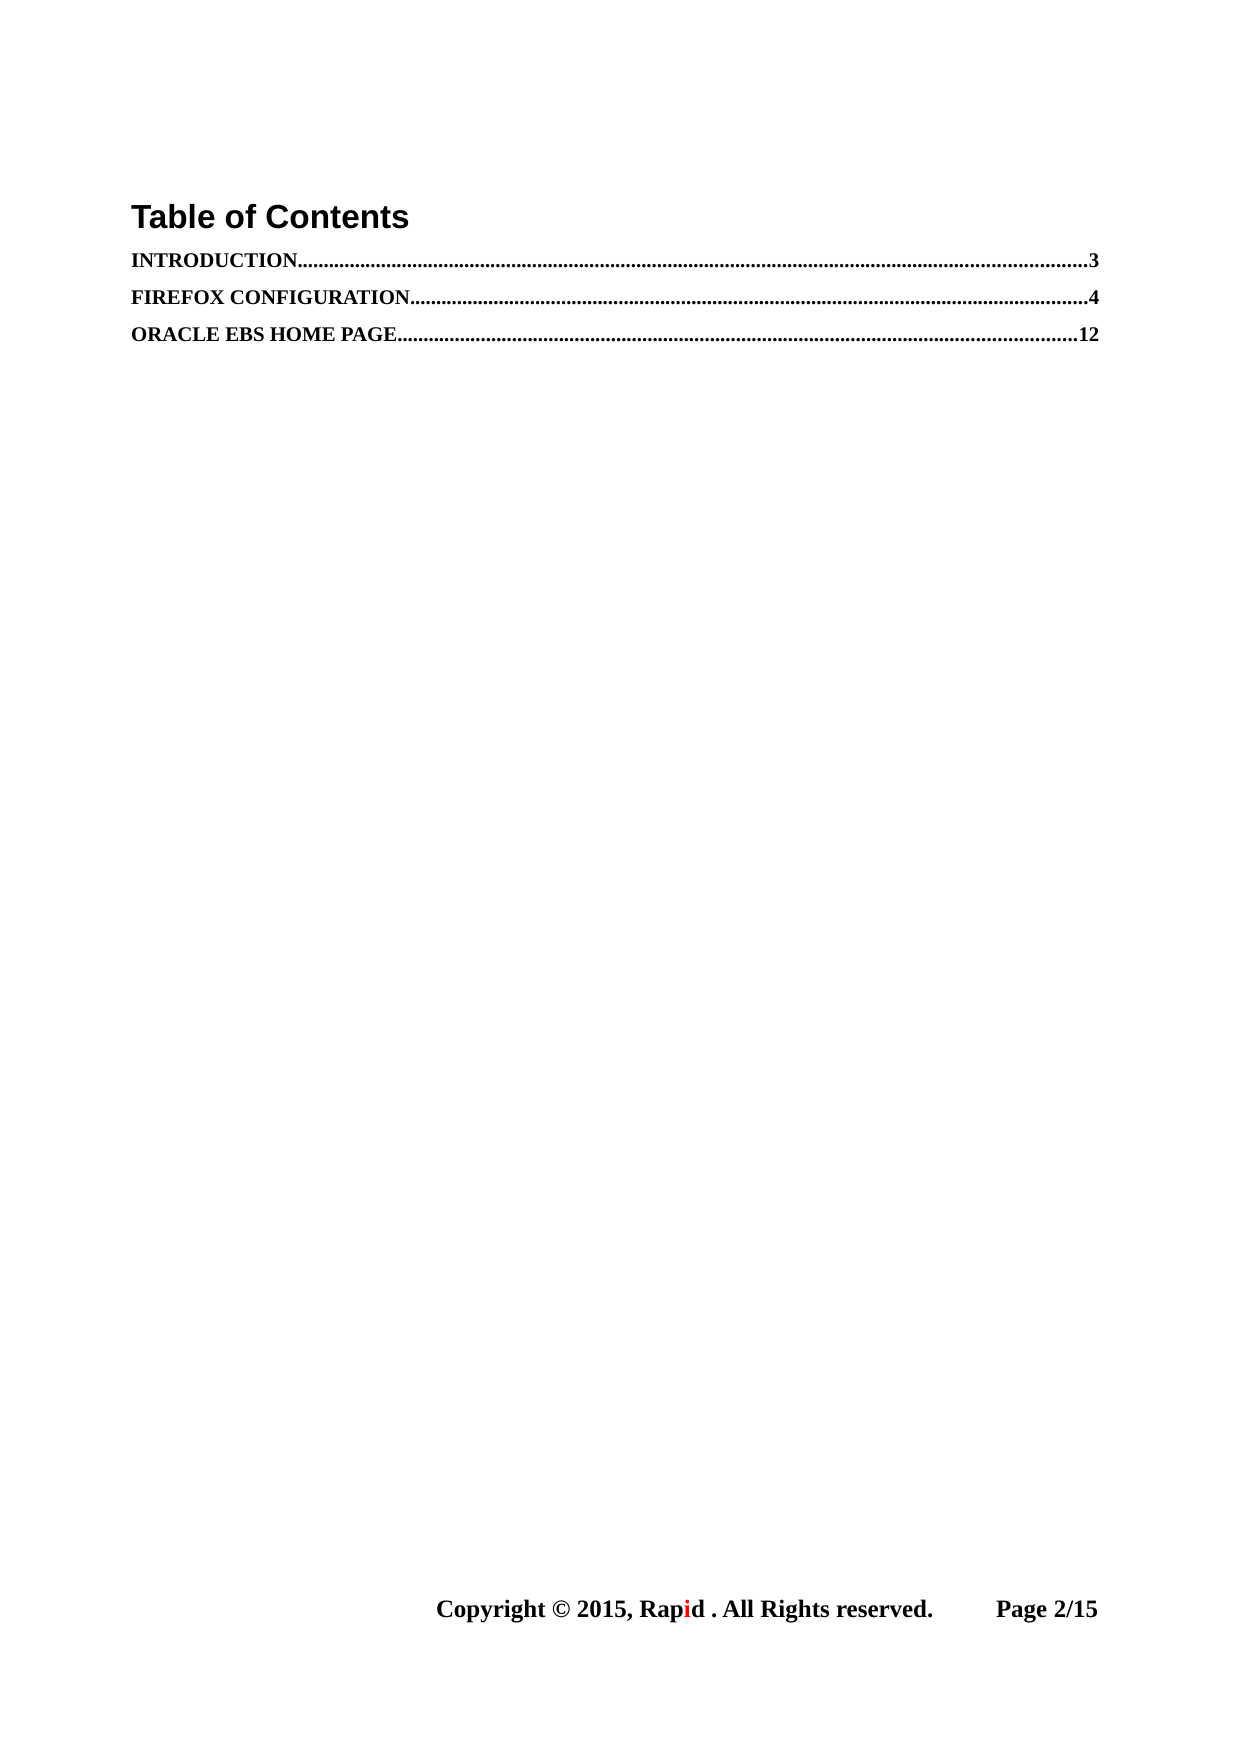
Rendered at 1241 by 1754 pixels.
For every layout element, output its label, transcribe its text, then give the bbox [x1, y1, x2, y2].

subtitle Table of Contents [131, 197, 1099, 236]
text Introduction 3 [131, 248, 1099, 272]
text Firefox configuration 4 [131, 285, 1099, 309]
text Oracle EBS Home Page 12 [131, 322, 1099, 346]
